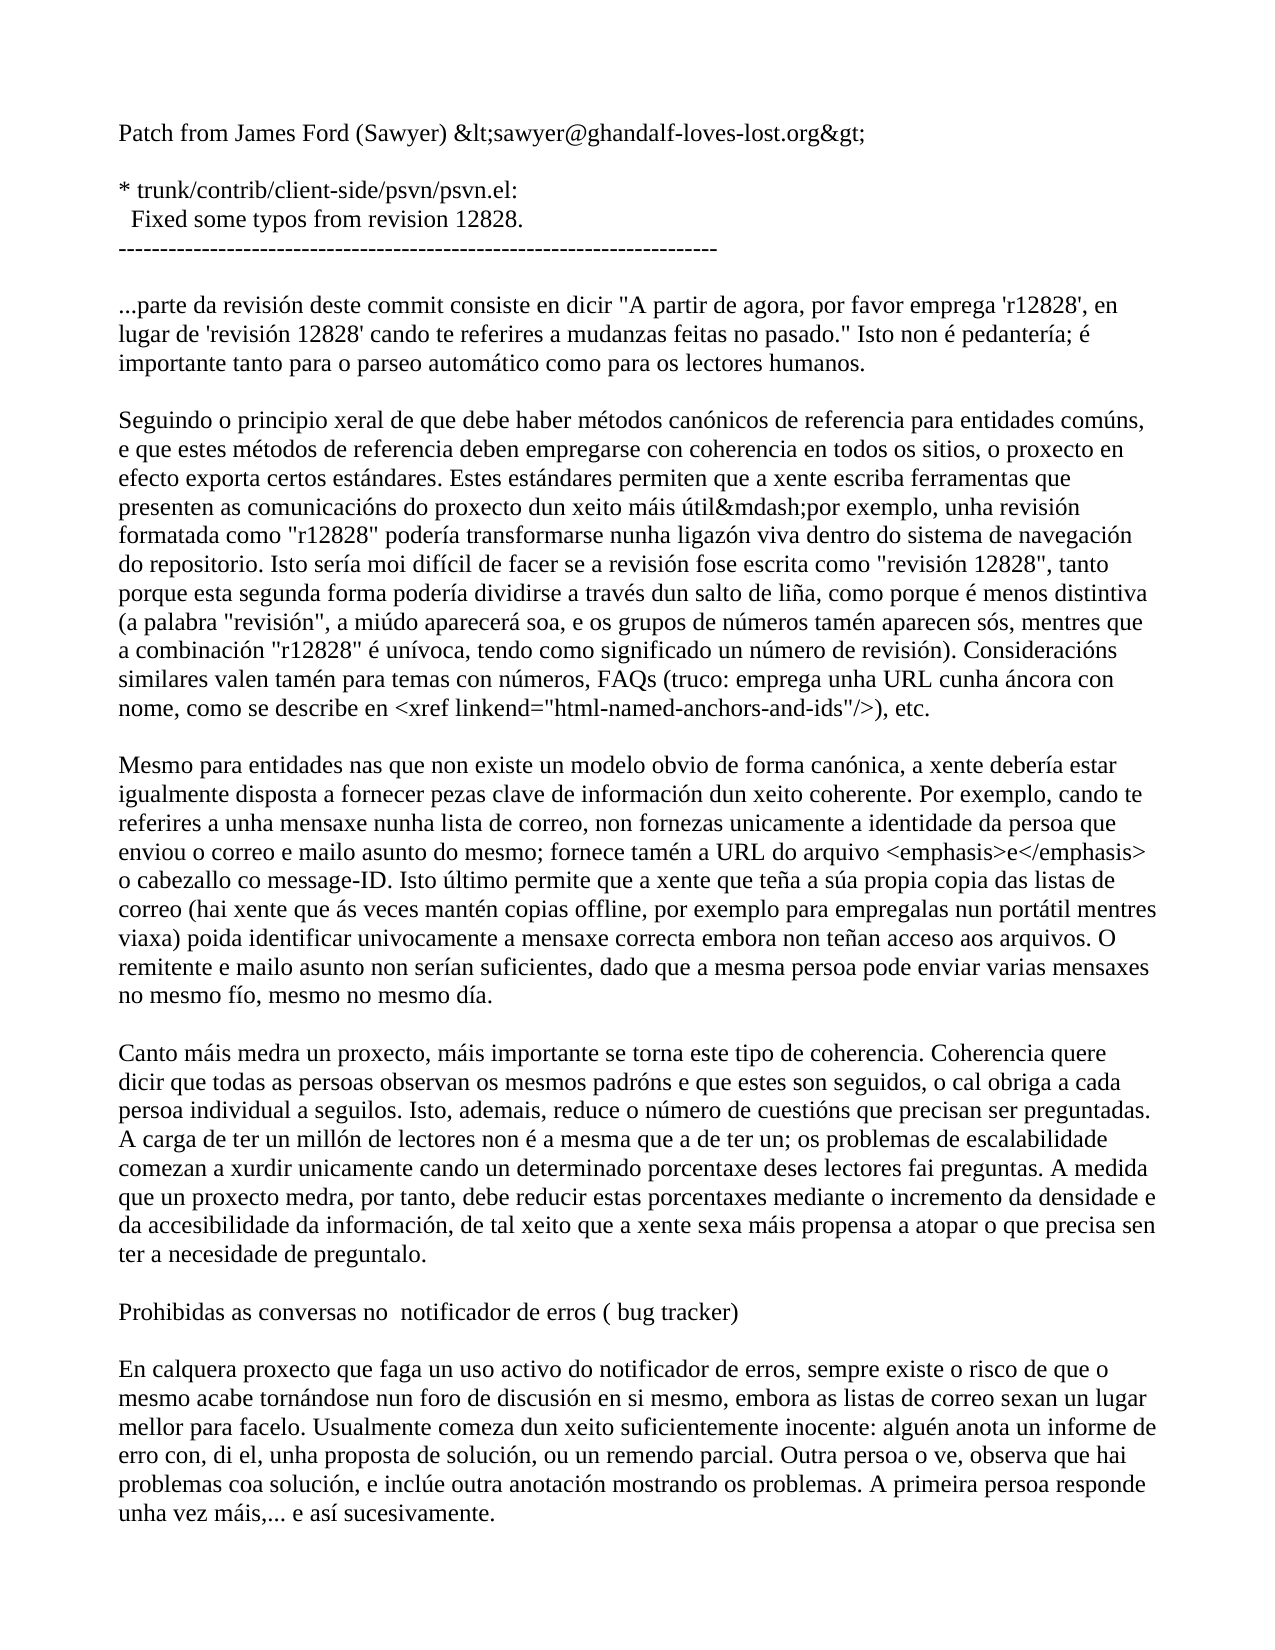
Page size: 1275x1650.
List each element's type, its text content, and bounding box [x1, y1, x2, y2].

text Canto máis medra un proxecto, máis importante se torna este tipo de coherencia. Coherencia quere dicir que todas as persoas observan os mesmos padróns e que estes son seguidos, o cal obriga a cada persoa individual a seguilos. Isto, ademais, reduce o número de cuestións que precisan ser preguntadas. A carga de ter un millón de lectores non é a mesma que a de ter un; os problemas de escalabilidade comezan a xurdir unicamente cando un determinado porcentaxe deses lectores fai preguntas. A medida que un proxecto medra, por tanto, debe reducir estas porcentaxes mediante o incremento da densidade e da accesibilidade da información, de tal xeito que a xente sexa máis propensa a atopar o que precisa sen ter a necesidade de preguntalo. [118, 1038, 1157, 1268]
text Patch from James Ford (Sawyer) &lt;sawyer@ghandalf-loves-lost.org&gt; [118, 118, 1157, 147]
text * trunk/contrib/client-side/psvn/psvn.el: [118, 176, 1157, 204]
text ------------------------------------------------------------------------ [118, 233, 1157, 262]
text ...parte da revisión deste commit consiste en dicir "A partir de agora, por favor emprega 'r12828', en lugar de 'revisión 12828' cando te referires a mudanzas feitas no pasado." Isto non é pedantería; é importante tanto para o parseo automático como para os lectores humanos. [118, 291, 1157, 377]
text En calquera proxecto que faga un uso activo do notificador de erros, sempre existe o risco de que o mesmo acabe tornándose nun foro de discusión en si mesmo, embora as listas de correo sexan un lugar mellor para facelo. Usualmente comeza dun xeito suficientemente inocente: alguén anota un informe de erro con, di el, unha proposta de solución, ou un remendo parcial. Outra persoa o ve, observa que hai problemas coa solución, e inclúe outra anotación mostrando os problemas. A primeira persoa responde unha vez máis,... e así sucesivamente. [118, 1354, 1157, 1527]
text Fixed some typos from revision 12828. [118, 204, 1157, 233]
text Mesmo para entidades nas que non existe un modelo obvio de forma canónica, a xente debería estar igualmente disposta a fornecer pezas clave de información dun xeito coherente. Por exemplo, cando te referires a unha mensaxe nunha lista de correo, non fornezas unicamente a identidade da persoa que enviou o correo e mailo asunto do mesmo; fornece tamén a URL do arquivo <emphasis>e</emphasis> o cabezallo co message-ID. Isto último permite que a xente que teña a súa propia copia das listas de correo (hai xente que ás veces mantén copias offline, por exemplo para empregalas nun portátil mentres viaxa) poida identificar univocamente a mensaxe correcta embora non teñan acceso aos arquivos. O remitente e mailo asunto non serían suficientes, dado que a mesma persoa pode enviar varias mensaxes no mesmo fío, mesmo no mesmo día. [118, 751, 1157, 1009]
text Prohibidas as conversas no notificador de erros ( bug tracker) [118, 1297, 1157, 1326]
text Seguindo o principio xeral de que debe haber métodos canónicos de referencia para entidades comúns, e que estes métodos de referencia deben empregarse con coherencia en todos os sitios, o proxecto en efecto exporta certos estándares. Estes estándares permiten que a xente escriba ferramentas que presenten as comunicacións do proxecto dun xeito máis útil&mdash;por exemplo, unha revisión formatada como "r12828" podería transformarse nunha ligazón viva dentro do sistema de navegación do repositorio. Isto sería moi difícil de facer se a revisión fose escrita como "revisión 12828", tanto porque esta segunda forma podería dividirse a través dun salto de liña, como porque é menos distintiva (a palabra "revisión", a miúdo aparecerá soa, e os grupos de números tamén aparecen sós, mentres que a combinación "r12828" é unívoca, tendo como significado un número de revisión). Consideracións similares valen tamén para temas con números, FAQs (truco: emprega unha URL cunha áncora con nome, como se describe en <xref linkend="html-named-anchors-and-ids"/>), etc. [118, 406, 1157, 722]
